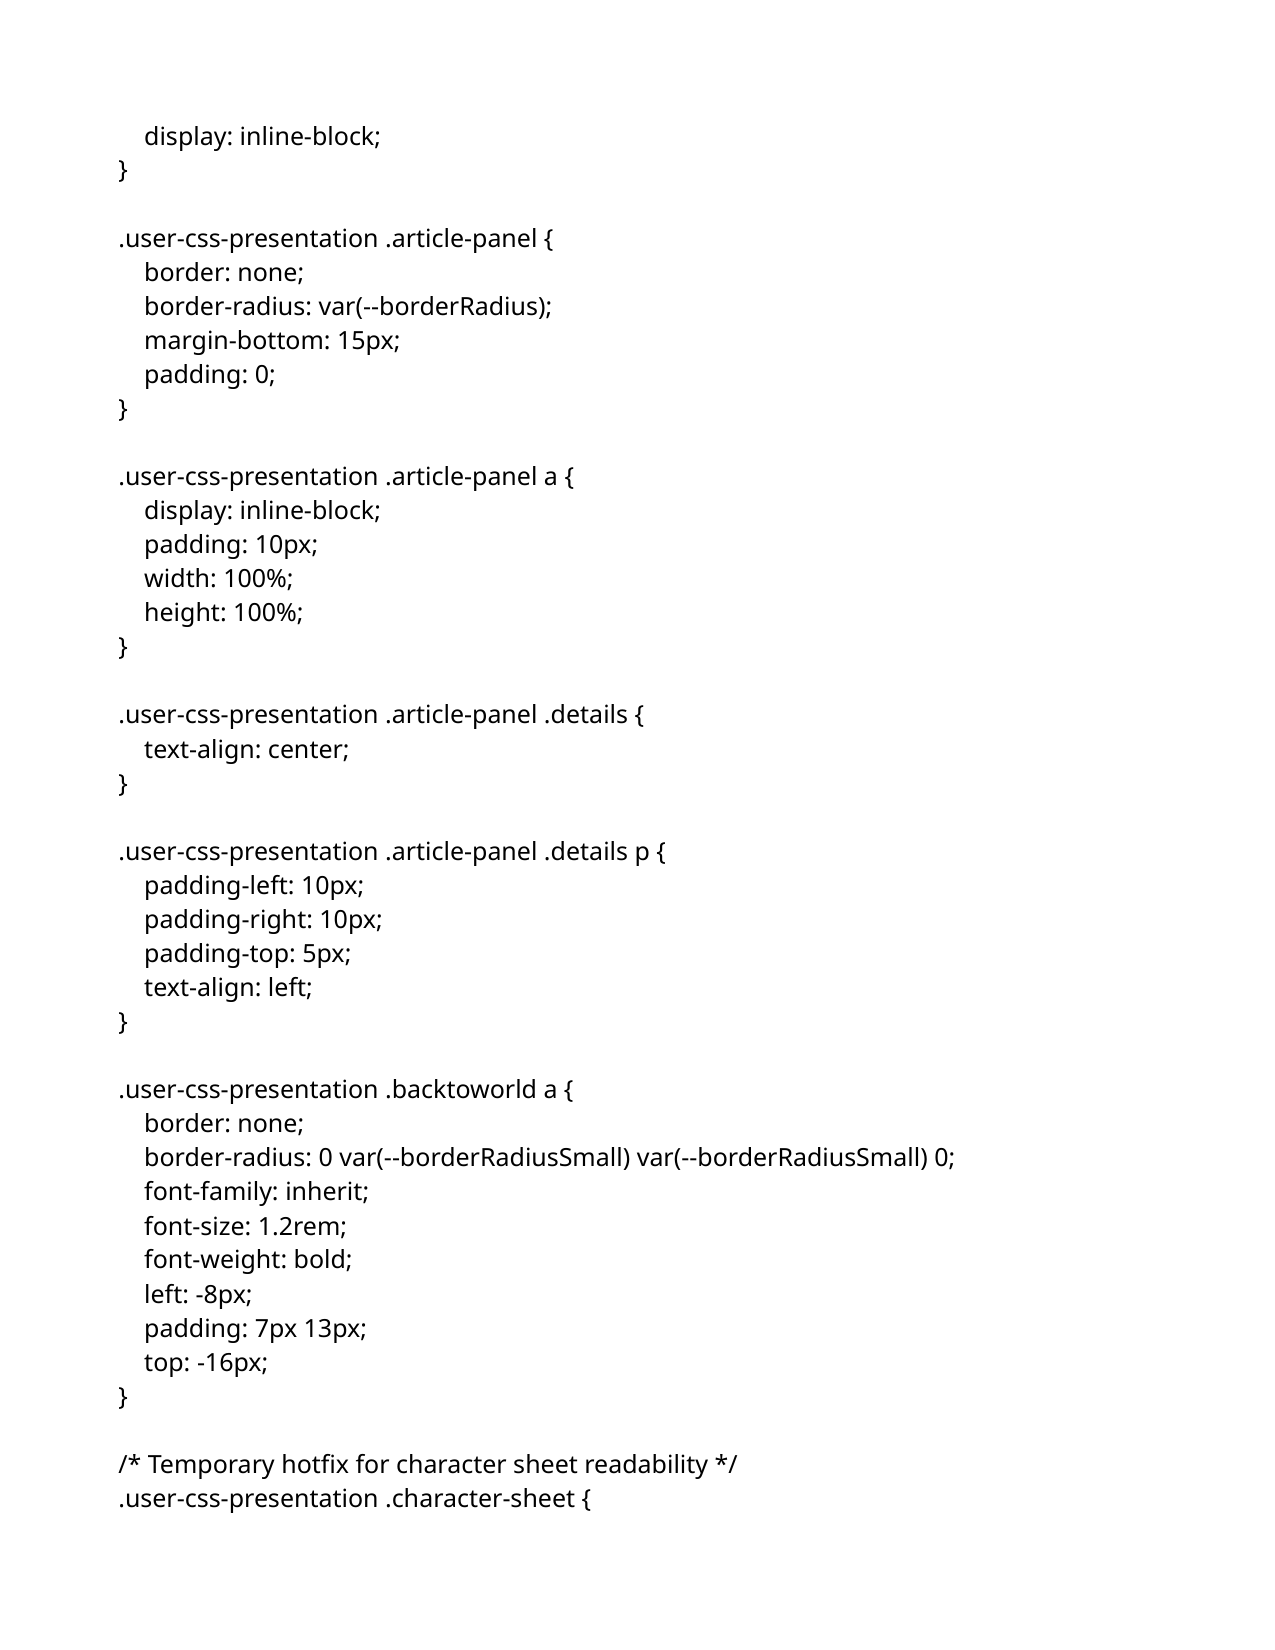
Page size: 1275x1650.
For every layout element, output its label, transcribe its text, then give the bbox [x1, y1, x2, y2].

text } [118, 765, 1157, 799]
text display: inline-block; [118, 493, 1157, 527]
text padding: 7px 13px; [118, 1310, 1157, 1344]
text font-weight: bold; [118, 1242, 1157, 1276]
text } [118, 629, 1157, 663]
text padding-right: 10px; [118, 902, 1157, 936]
text padding-top: 5px; [118, 936, 1157, 970]
text width: 100%; [118, 561, 1157, 595]
text padding: 10px; [118, 527, 1157, 561]
text border: none; [118, 1106, 1157, 1140]
text font-family: inherit; [118, 1174, 1157, 1208]
text } [118, 391, 1157, 425]
text margin-bottom: 15px; [118, 322, 1157, 357]
text } [118, 1378, 1157, 1412]
text .user-css-presentation .article-panel { [118, 220, 1157, 254]
text text-align: left; [118, 970, 1157, 1004]
text .user-css-presentation .article-panel a { [118, 459, 1157, 493]
text .user-css-presentation .character-sheet { [118, 1481, 1157, 1515]
text text-align: center; [118, 731, 1157, 765]
text border: none; [118, 254, 1157, 288]
text display: inline-block; [118, 118, 1157, 152]
text padding-left: 10px; [118, 867, 1157, 902]
text padding: 0; [118, 357, 1157, 391]
text } [118, 152, 1157, 186]
text border-radius: var(--borderRadius); [118, 288, 1157, 322]
text .user-css-presentation .article-panel .details p { [118, 833, 1157, 867]
text .user-css-presentation .backtoworld a { [118, 1072, 1157, 1106]
text height: 100%; [118, 595, 1157, 629]
text font-size: 1.2rem; [118, 1208, 1157, 1242]
text left: -8px; [118, 1276, 1157, 1310]
text border-radius: 0 var(--borderRadiusSmall) var(--borderRadiusSmall) 0; [118, 1140, 1157, 1174]
text /* Temporary hotfix for character sheet readability */ [118, 1447, 1157, 1481]
text } [118, 1004, 1157, 1038]
text top: -16px; [118, 1344, 1157, 1378]
text .user-css-presentation .article-panel .details { [118, 697, 1157, 731]
